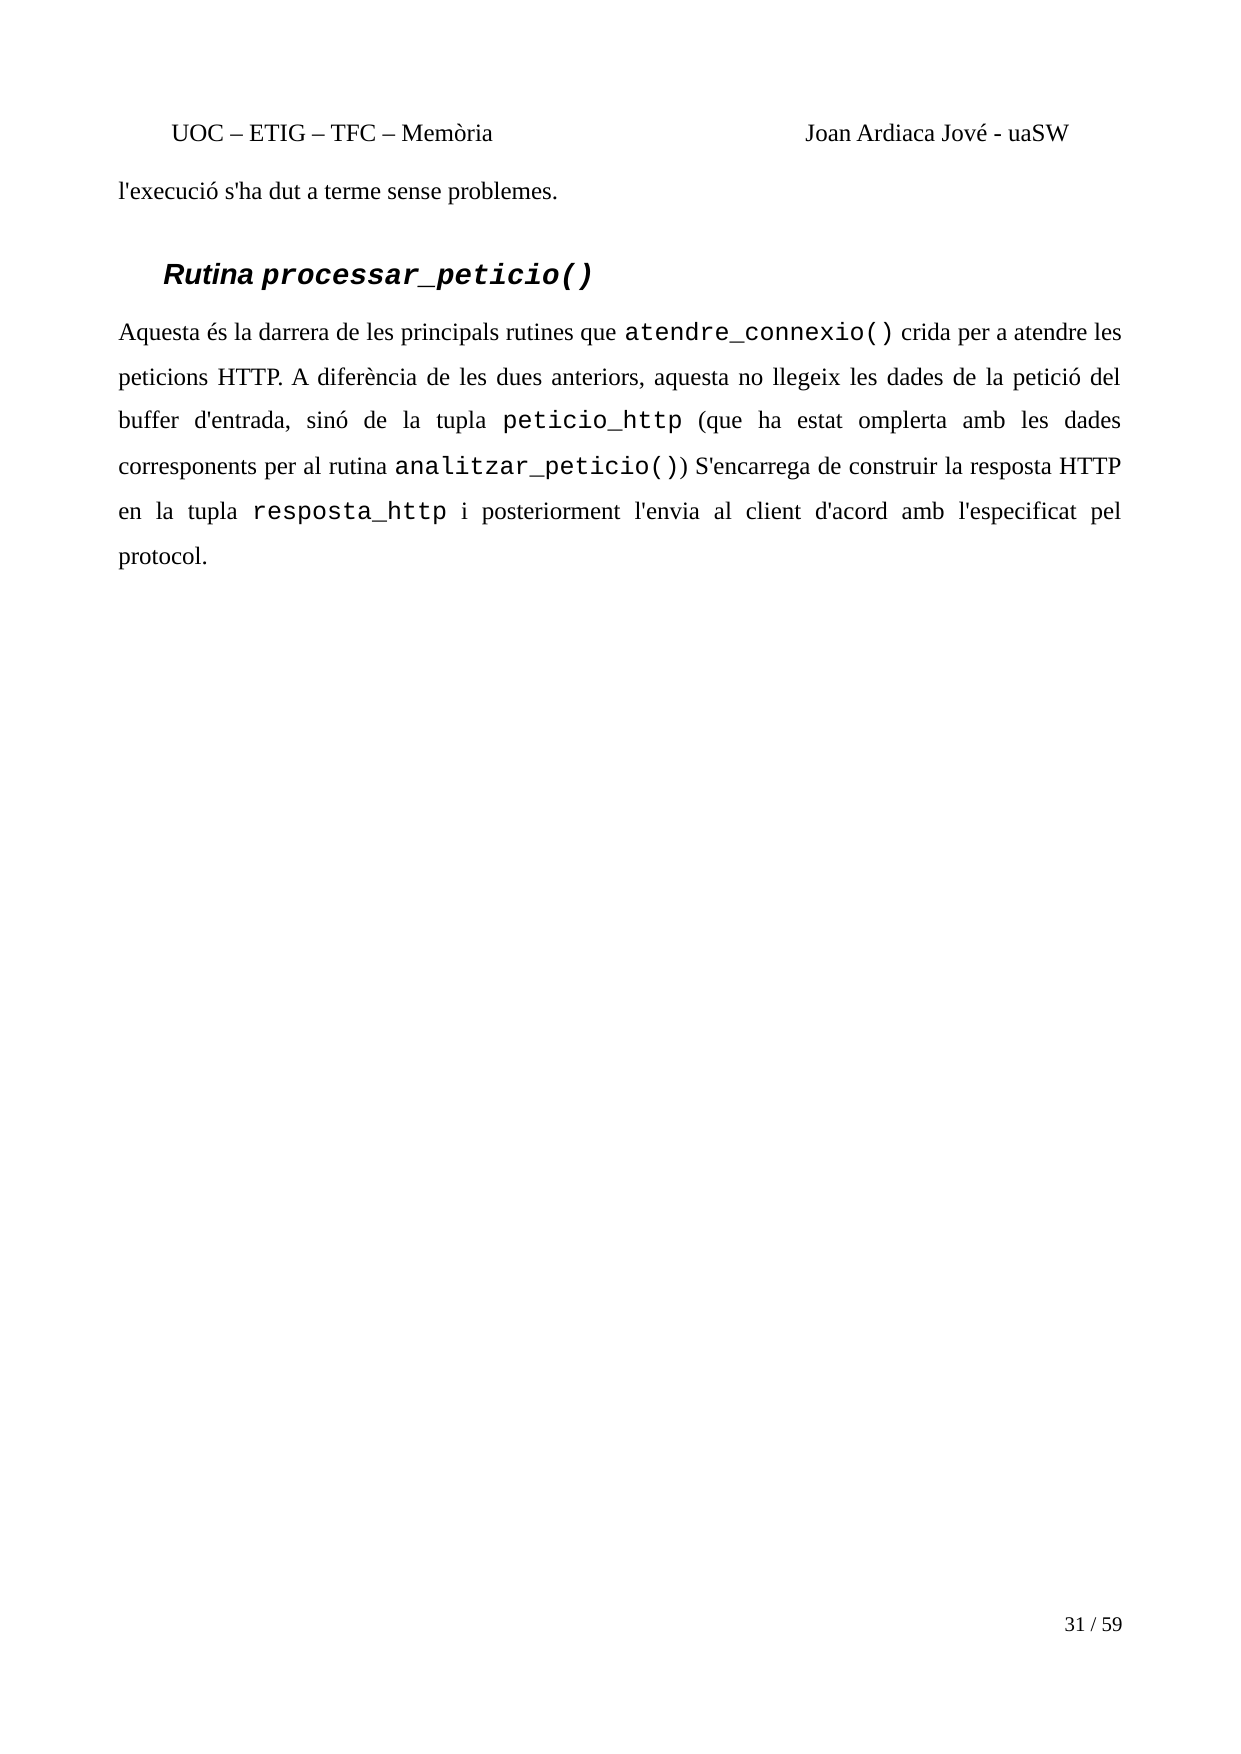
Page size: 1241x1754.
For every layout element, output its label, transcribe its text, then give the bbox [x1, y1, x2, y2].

subtitle Rutina processar_peticio() [163, 257, 1122, 293]
text Aquesta és la darrera de les principals rutines que atendre_connexio() crida per a atendre les peticions HTTP. A diferència de les dues anteriors, aquesta no llegeix les dades de la petició del buffer d'entrada, sinó de la tupla peticio_http (que ha estat omplerta amb les dades corresponents per al rutina analitzar_peticio()) S'encarrega de construir la resposta HTTP en la tupla resposta_http i posteriorment l'envia al client d'acord amb l'especificat pel protocol. [118, 317, 1122, 570]
text l'execució s'ha dut a terme sense problemes. [118, 176, 1122, 205]
